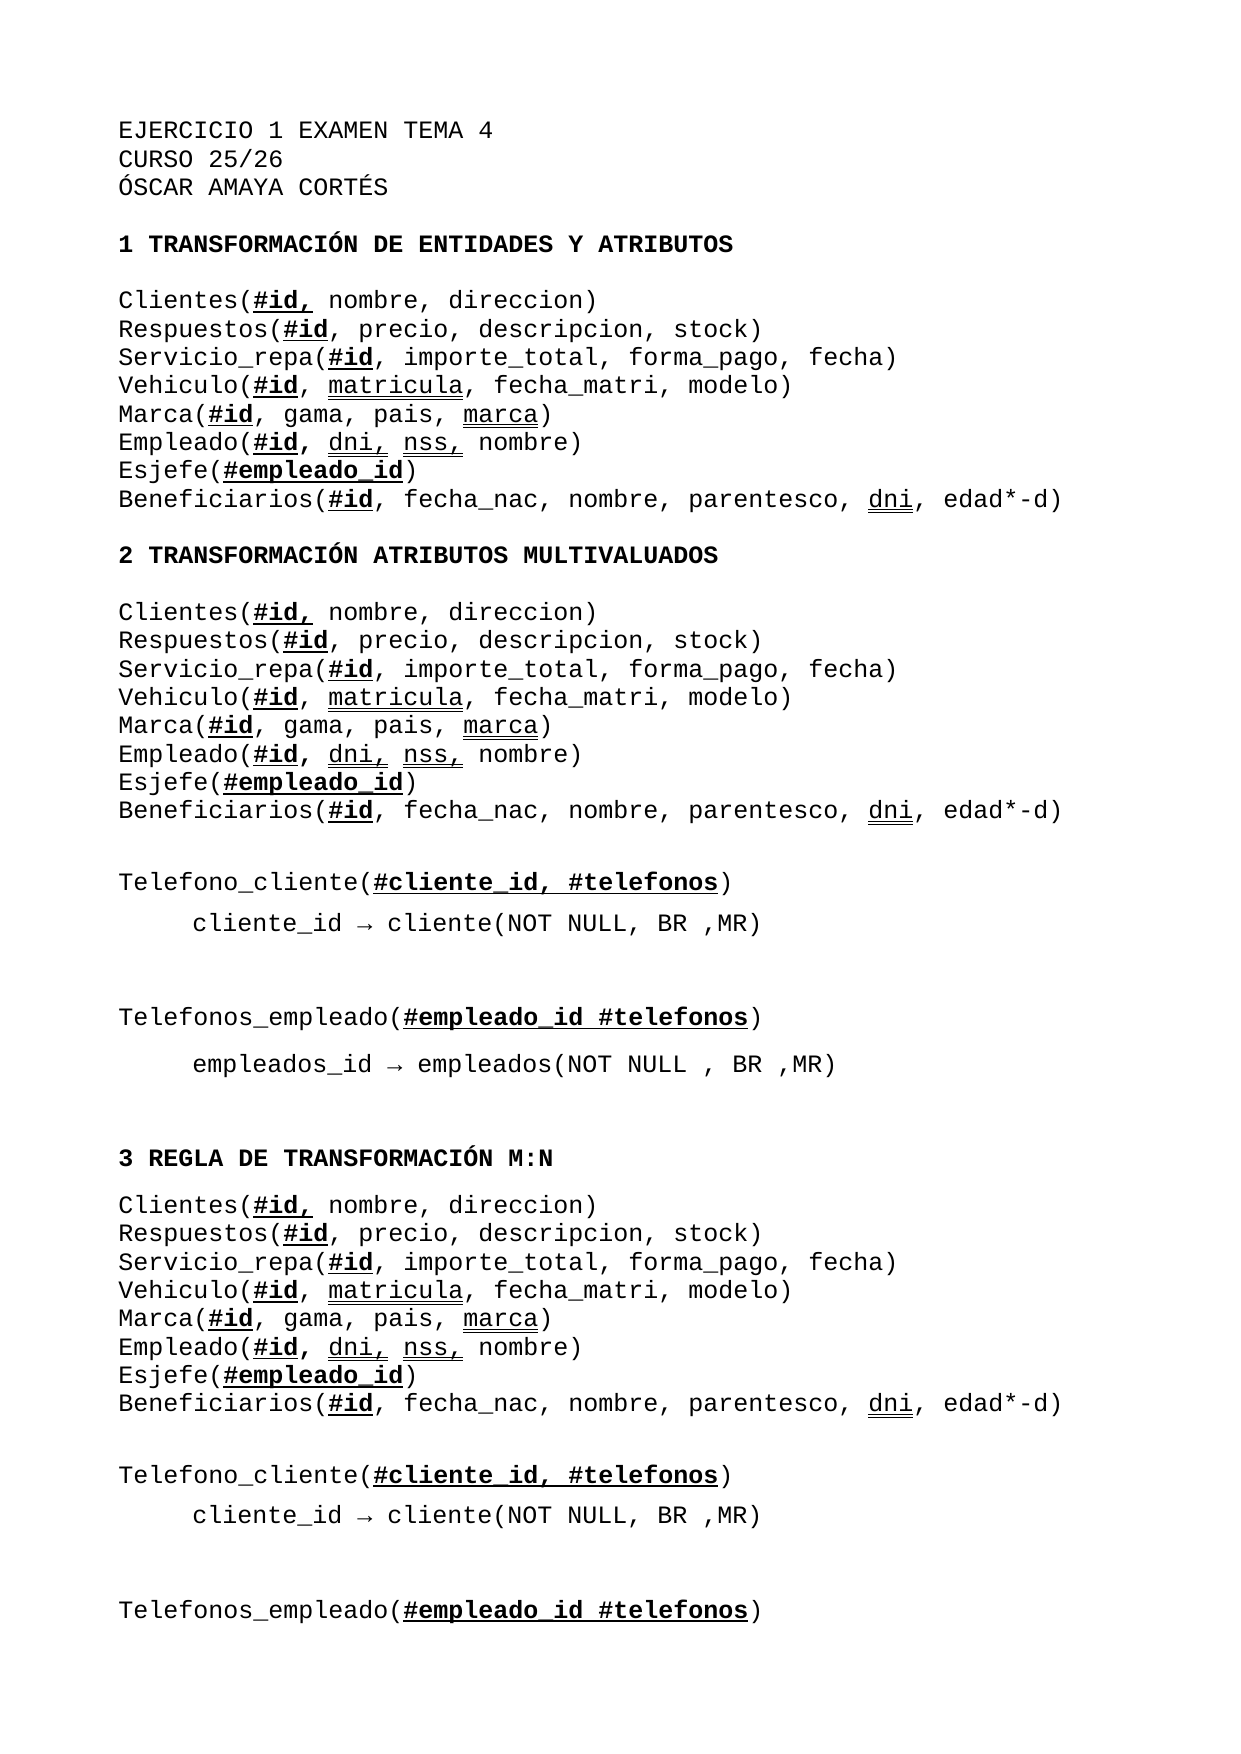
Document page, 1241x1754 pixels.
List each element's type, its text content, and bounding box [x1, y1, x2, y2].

text Beneficiarios(#id, fecha_nac, nombre, parentesco, dni, edad*-d) [118, 1391, 1122, 1419]
text 1 TRANSFORMACIÓN DE ENTIDADES Y ATRIBUTOS [118, 231, 1122, 260]
text Esjefe(#empleado_id) [118, 458, 1122, 486]
text Servicio_repa(#id, importe_total, forma_pago, fecha) [118, 1249, 1122, 1278]
text Clientes(#id, nombre, direccion) [118, 600, 1122, 628]
text Beneficiarios(#id, fecha_nac, nombre, parentesco, dni, edad*-d) [118, 486, 1122, 515]
text cliente_id → cliente(NOT NULL, BR ,MR) [118, 1503, 1122, 1531]
text ÓSCAR AMAYA CORTÉS [118, 175, 1122, 203]
text Esjefe(#empleado_id) [118, 770, 1122, 798]
text Servicio_repa(#id, importe_total, forma_pago, fecha) [118, 345, 1122, 373]
subtitle Telefono_cliente(#cliente_id, #telefonos) [118, 1462, 1122, 1491]
text Vehiculo(#id, matricula, fecha_matri, modelo) [118, 685, 1122, 713]
text Vehiculo(#id, matricula, fecha_matri, modelo) [118, 1278, 1122, 1306]
text empleados_id → empleados(NOT NULL , BR ,MR) [118, 1051, 1122, 1080]
text Telefonos_empleado(#empleado_id #telefonos) [118, 1004, 1122, 1033]
text Marca(#id, gama, pais, marca) [118, 401, 1122, 430]
text Respuestos(#id, precio, descripcion, stock) [118, 1221, 1122, 1249]
text Empleado(#id, dni, nss, nombre) [118, 1334, 1122, 1363]
text 3 REGLA DE TRANSFORMACIÓN M:N [118, 1146, 1122, 1174]
text Clientes(#id, nombre, direccion) [118, 288, 1122, 316]
text Vehiculo(#id, matricula, fecha_matri, modelo) [118, 373, 1122, 401]
text cliente_id → cliente(NOT NULL, BR ,MR) [118, 910, 1122, 938]
text CURSO 25/26 [118, 146, 1122, 175]
subtitle Telefono_cliente(#cliente_id, #telefonos) [118, 869, 1122, 898]
text Clientes(#id, nombre, direccion) [118, 1193, 1122, 1221]
text Respuestos(#id, precio, descripcion, stock) [118, 628, 1122, 656]
text Marca(#id, gama, pais, marca) [118, 1306, 1122, 1334]
text Respuestos(#id, precio, descripcion, stock) [118, 316, 1122, 345]
text Servicio_repa(#id, importe_total, forma_pago, fecha) [118, 656, 1122, 685]
text Telefonos_empleado(#empleado_id #telefonos) [118, 1597, 1122, 1626]
text Empleado(#id, dni, nss, nombre) [118, 430, 1122, 458]
text 2 TRANSFORMACIÓN ATRIBUTOS MULTIVALUADOS [118, 543, 1122, 571]
text Marca(#id, gama, pais, marca) [118, 713, 1122, 741]
text Beneficiarios(#id, fecha_nac, nombre, parentesco, dni, edad*-d) [118, 798, 1122, 826]
text Empleado(#id, dni, nss, nombre) [118, 741, 1122, 770]
text Esjefe(#empleado_id) [118, 1363, 1122, 1391]
text EJERCICIO 1 EXAMEN TEMA 4 [118, 118, 1122, 146]
